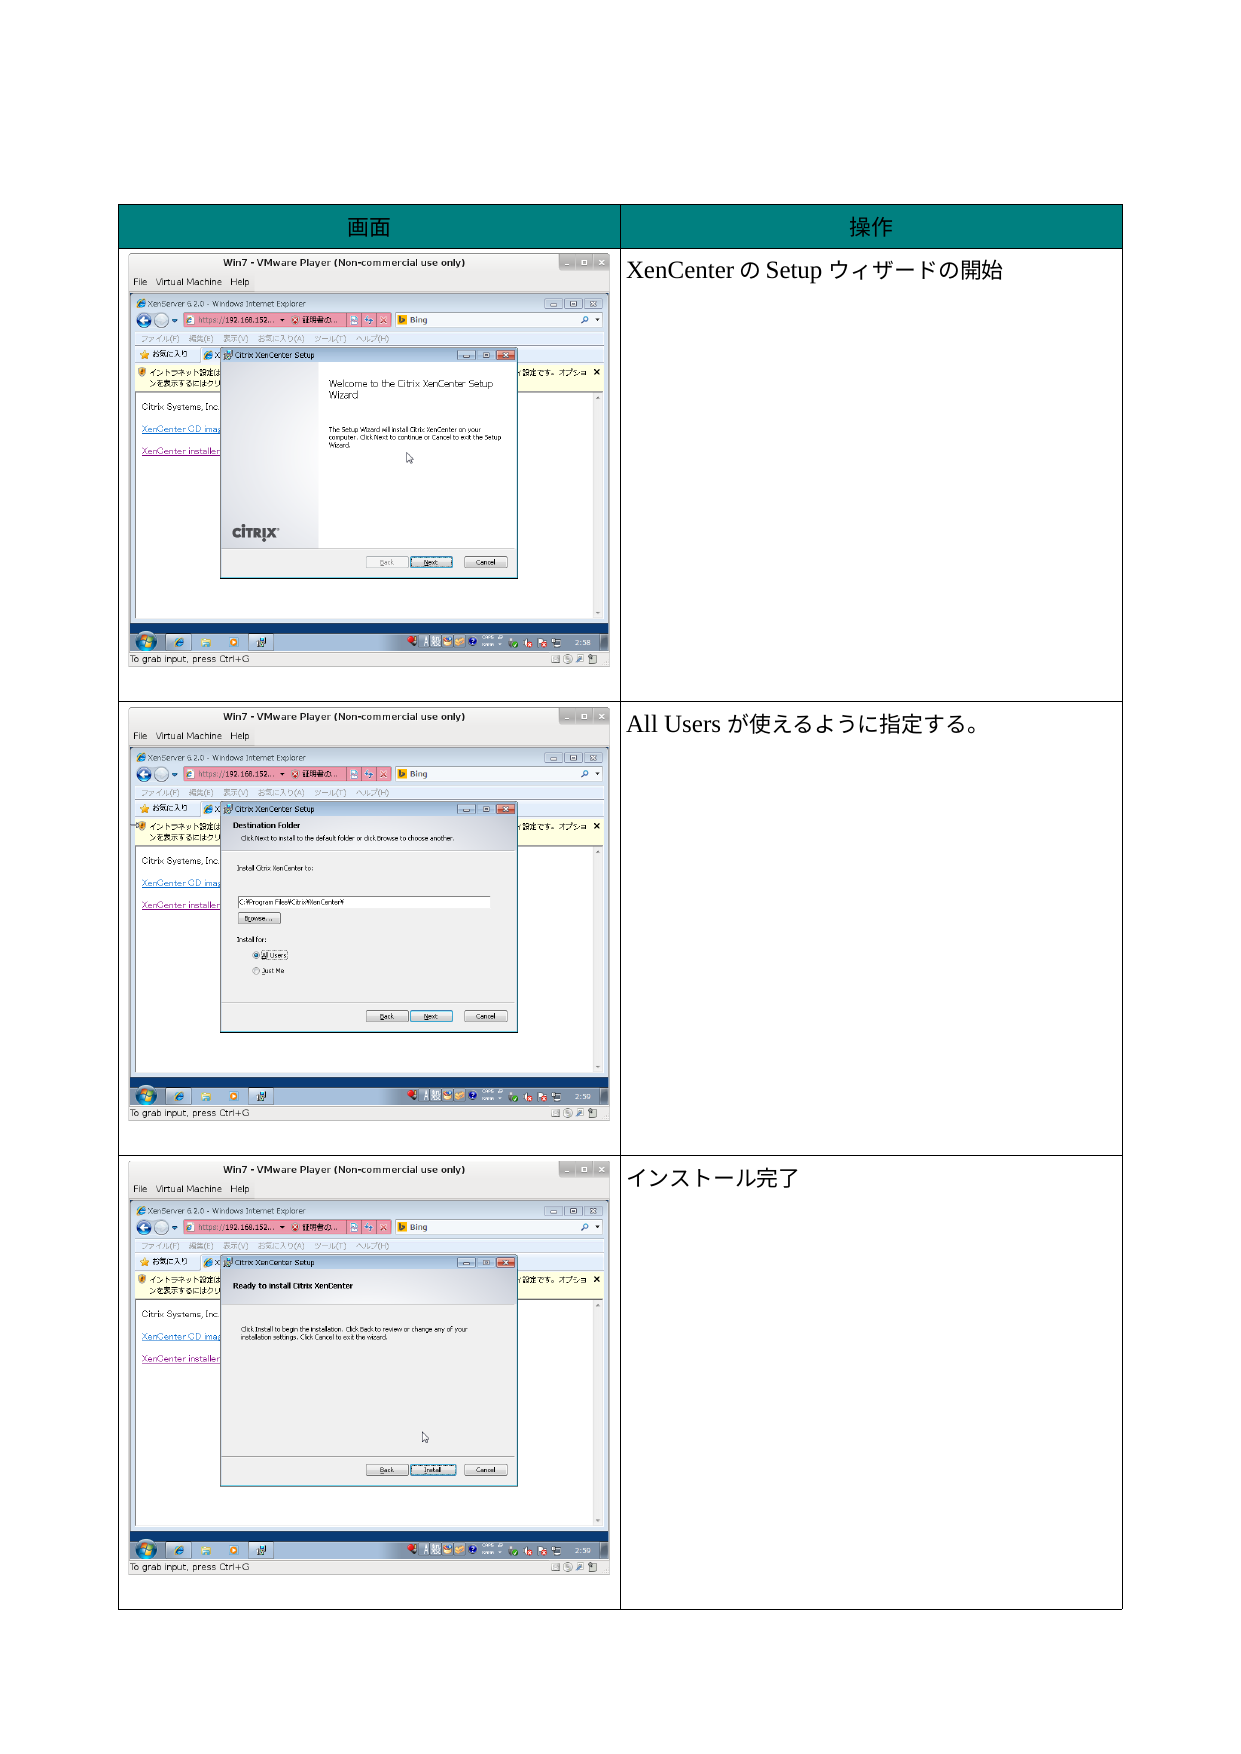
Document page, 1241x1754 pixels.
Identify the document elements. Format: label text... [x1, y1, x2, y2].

picture [128, 707, 610, 1121]
picture [128, 1161, 610, 1575]
table_cell [119, 702, 620, 1155]
table_cell XenCenterのSetup ウィザードの開始 [621, 249, 1122, 701]
table_header 操作 [621, 205, 1122, 248]
table_header 画面 [119, 205, 620, 248]
table_cell [119, 249, 620, 253]
table_cell All Users が使えるように指定する。 [621, 702, 1122, 1155]
table_cell インストール完了 [621, 1156, 1122, 1609]
table_cell [119, 1156, 620, 1609]
picture [128, 253, 610, 667]
table_cell [119, 254, 620, 701]
